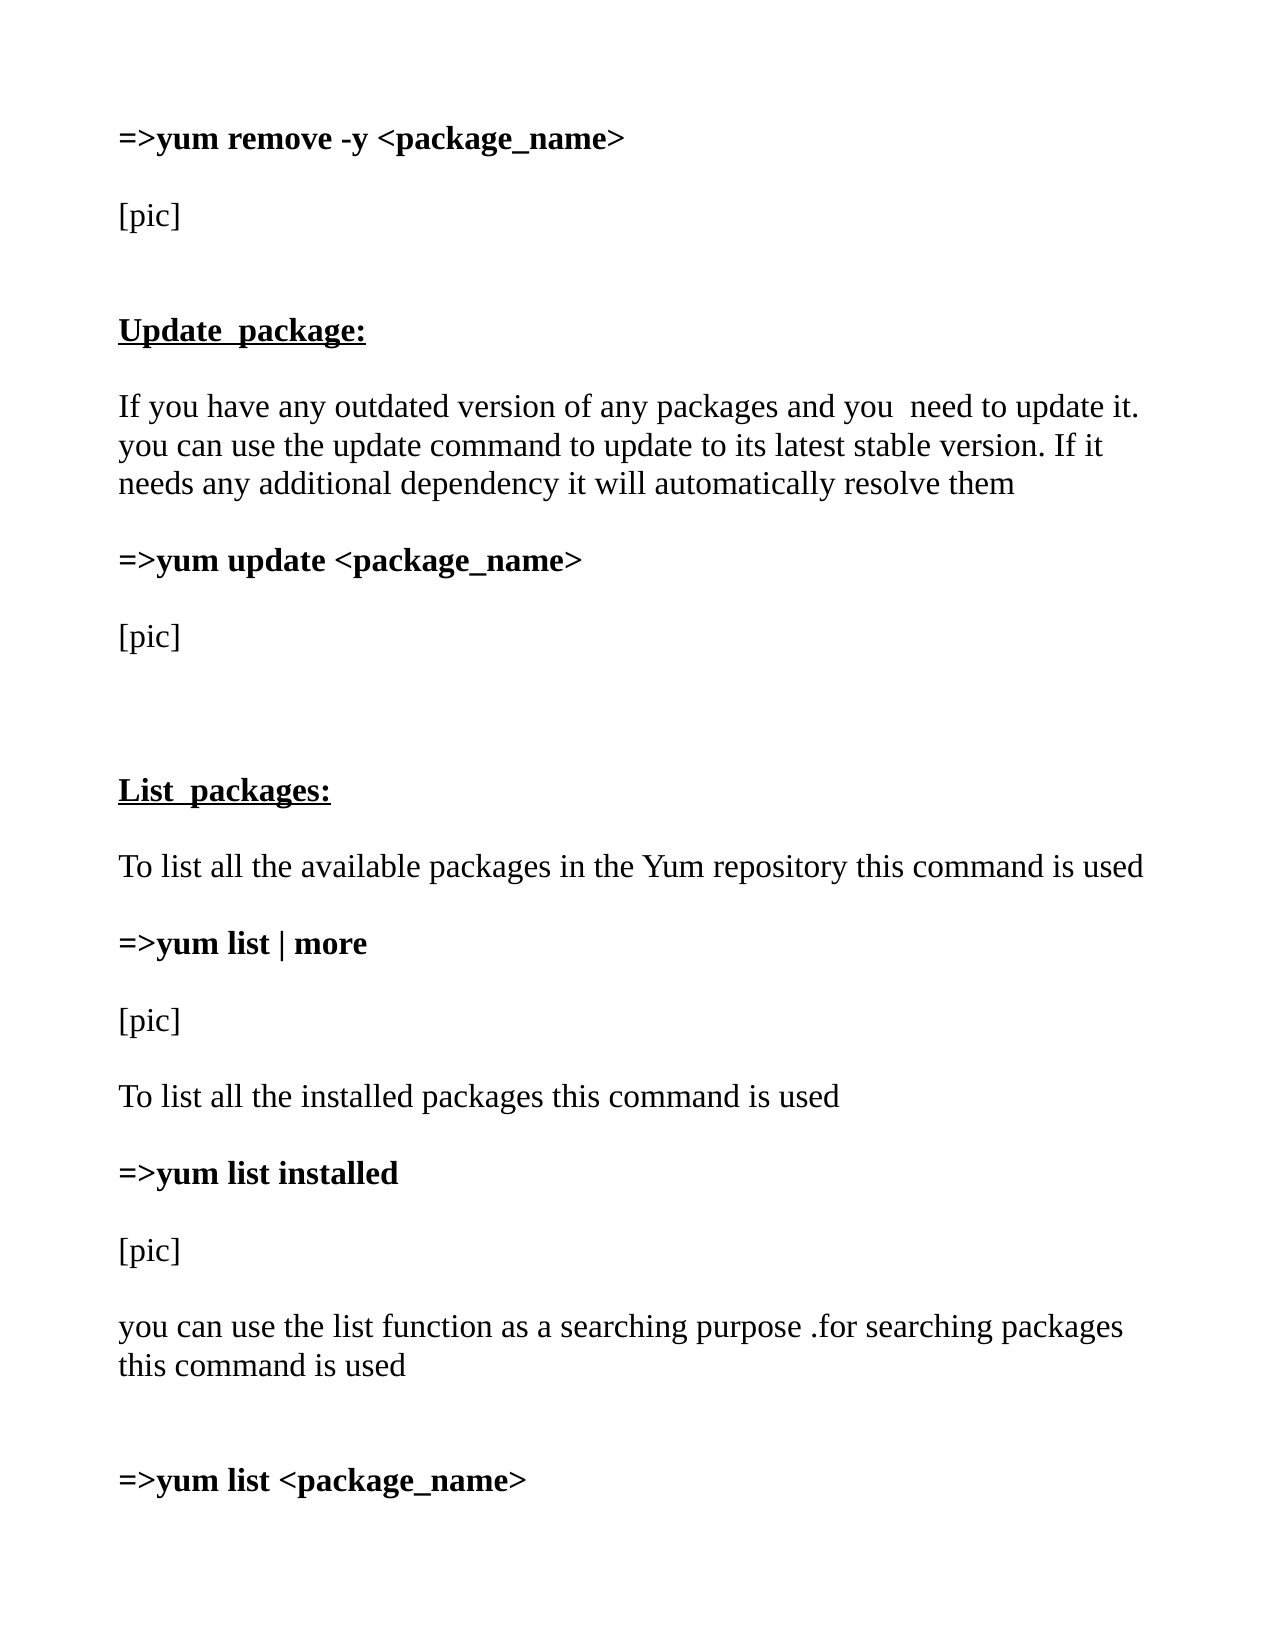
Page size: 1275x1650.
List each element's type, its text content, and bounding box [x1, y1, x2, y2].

text =>yum remove -y <package_name> [118, 118, 1157, 156]
text [pic] [118, 195, 1157, 233]
text =>yum update <package_name> [118, 540, 1157, 578]
text [pic] [118, 616, 1157, 655]
text =>yum list | more [118, 923, 1157, 961]
text Update package: [118, 310, 1157, 348]
text [pic] [118, 1230, 1157, 1268]
text =>yum list installed [118, 1153, 1157, 1191]
text To list all the installed packages this command is used [118, 1076, 1157, 1115]
text If you have any outdated version of any packages and you need to update it. you can use the update command to update to its latest stable version. If it needs any additional dependency it will automatically resolve them [118, 386, 1157, 501]
text you can use the list function as a searching purpose .for searching packages this command is used [118, 1306, 1157, 1383]
text [pic] [118, 1000, 1157, 1038]
text List packages: [118, 770, 1157, 808]
text =>yum list <package_name> [118, 1460, 1157, 1498]
text To list all the available packages in the Yum repository this command is used [118, 846, 1157, 885]
